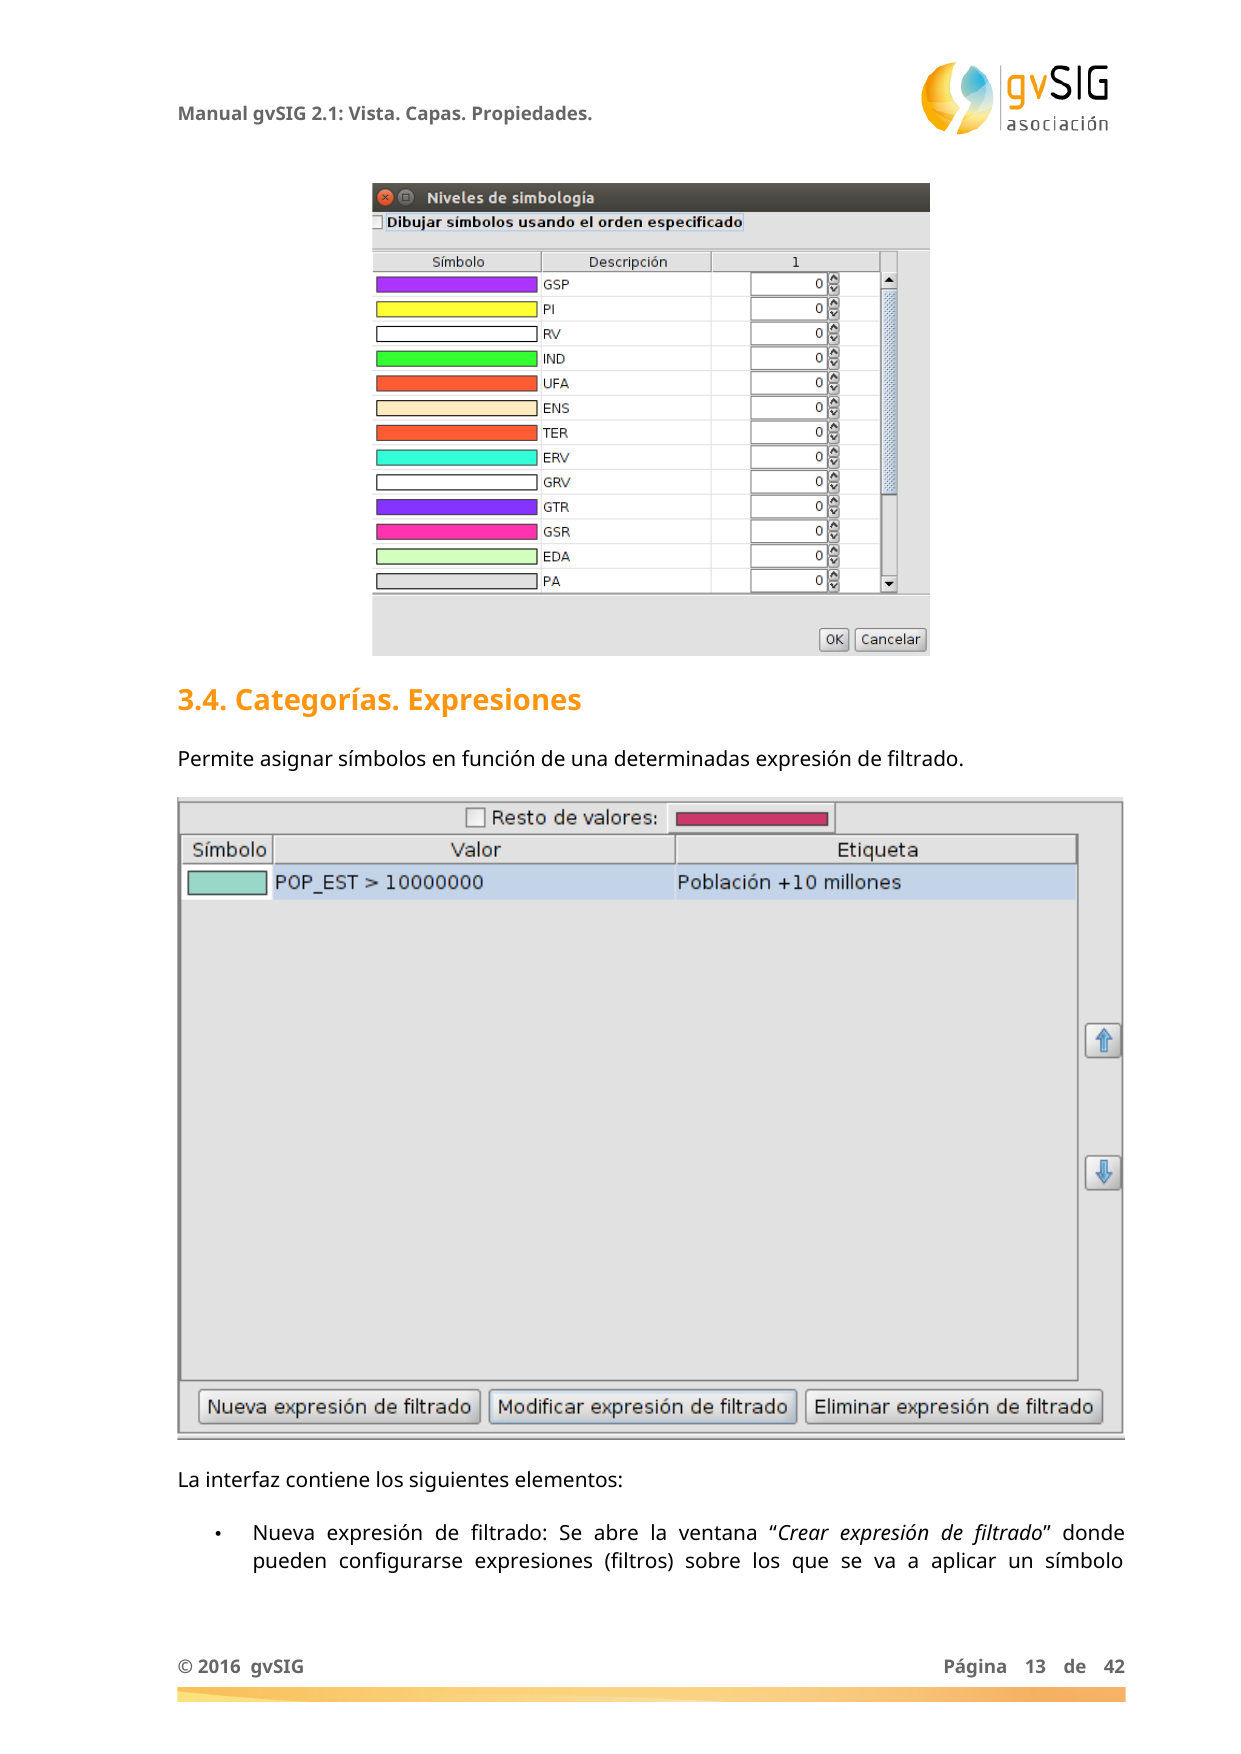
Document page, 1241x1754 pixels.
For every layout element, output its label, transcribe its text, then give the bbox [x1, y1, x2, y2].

picture [372, 183, 930, 656]
picture [177, 797, 1125, 1440]
subtitle 3.4. Categorías. Expresiones [177, 680, 1125, 719]
text La interfaz contiene los siguientes elementos: [177, 1465, 1125, 1493]
picture [902, 47, 1122, 148]
text Permite asignar símbolos en función de una determinadas expresión de filtrado. [177, 744, 1125, 773]
picture [177, 1687, 1126, 1702]
list Nueva expresión de filtrado: Se abre la ventana “Crear expresión de filtrado” donde pueden configurarse expresiones (filtros) sobre los que se va a aplicar un símbolo [215, 1518, 1125, 1575]
